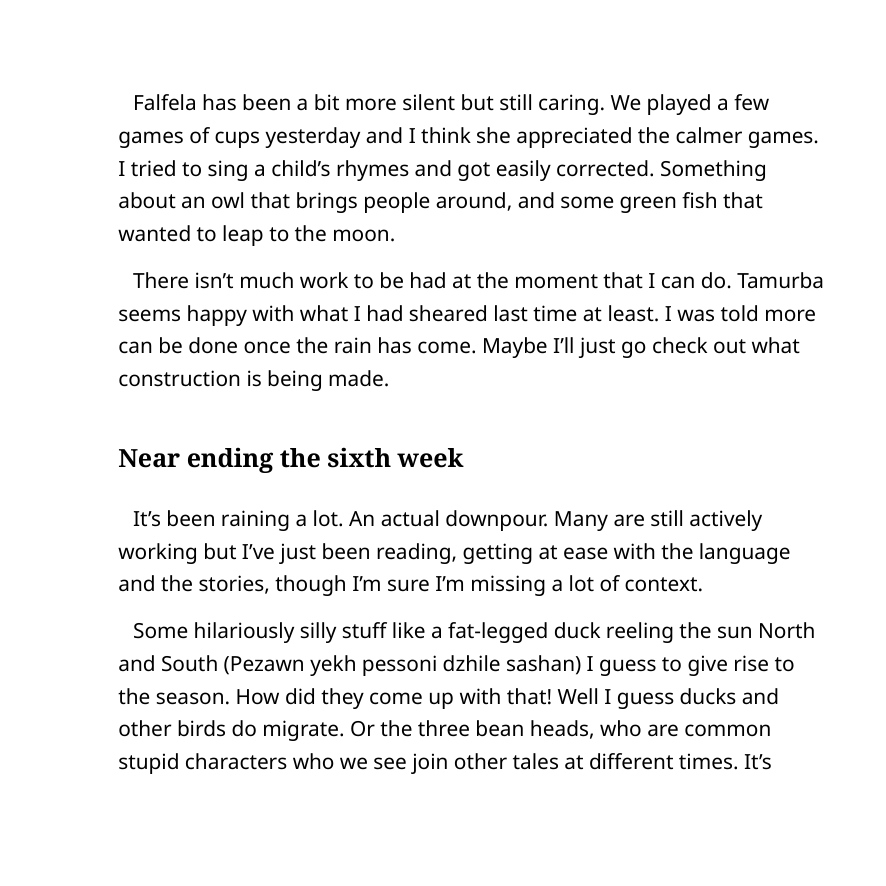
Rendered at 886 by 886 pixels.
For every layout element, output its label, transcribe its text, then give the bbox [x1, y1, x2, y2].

text Some hilariously silly stuff like a fat-legged duck reeling the sun North and South (Pezawn yekh pessoni dzhile sashan) I guess to give rise to the season. How did they come up with that! Well I guess ducks and other birds do migrate. Or the three bean heads, who are common stupid characters who we see join other tales at different times. It’s [118, 617, 827, 775]
text There isn’t much work to be had at the moment that I can do. Tamurba seems happy with what I had sheared last time at least. I was told more can be done once the rain has come. Maybe I’ll just go check out what construction is being made. [118, 266, 827, 392]
text Falfela has been a bit more silent but still caring. We played a few games of cups yesterday and I think she appreciated the calmer games. I tried to sing a child’s rhymes and got easily corrected. Something about an owl that brings people around, and some green fish that wanted to leap to the moon. [118, 88, 827, 247]
text It’s been raining a lot. An actual downpour. Many are still actively working but I’ve just been reading, getting at ease with the language and the stories, though I’m sure I’m missing a lot of context. [118, 504, 827, 598]
subtitle Near ending the sixth week [118, 441, 827, 475]
